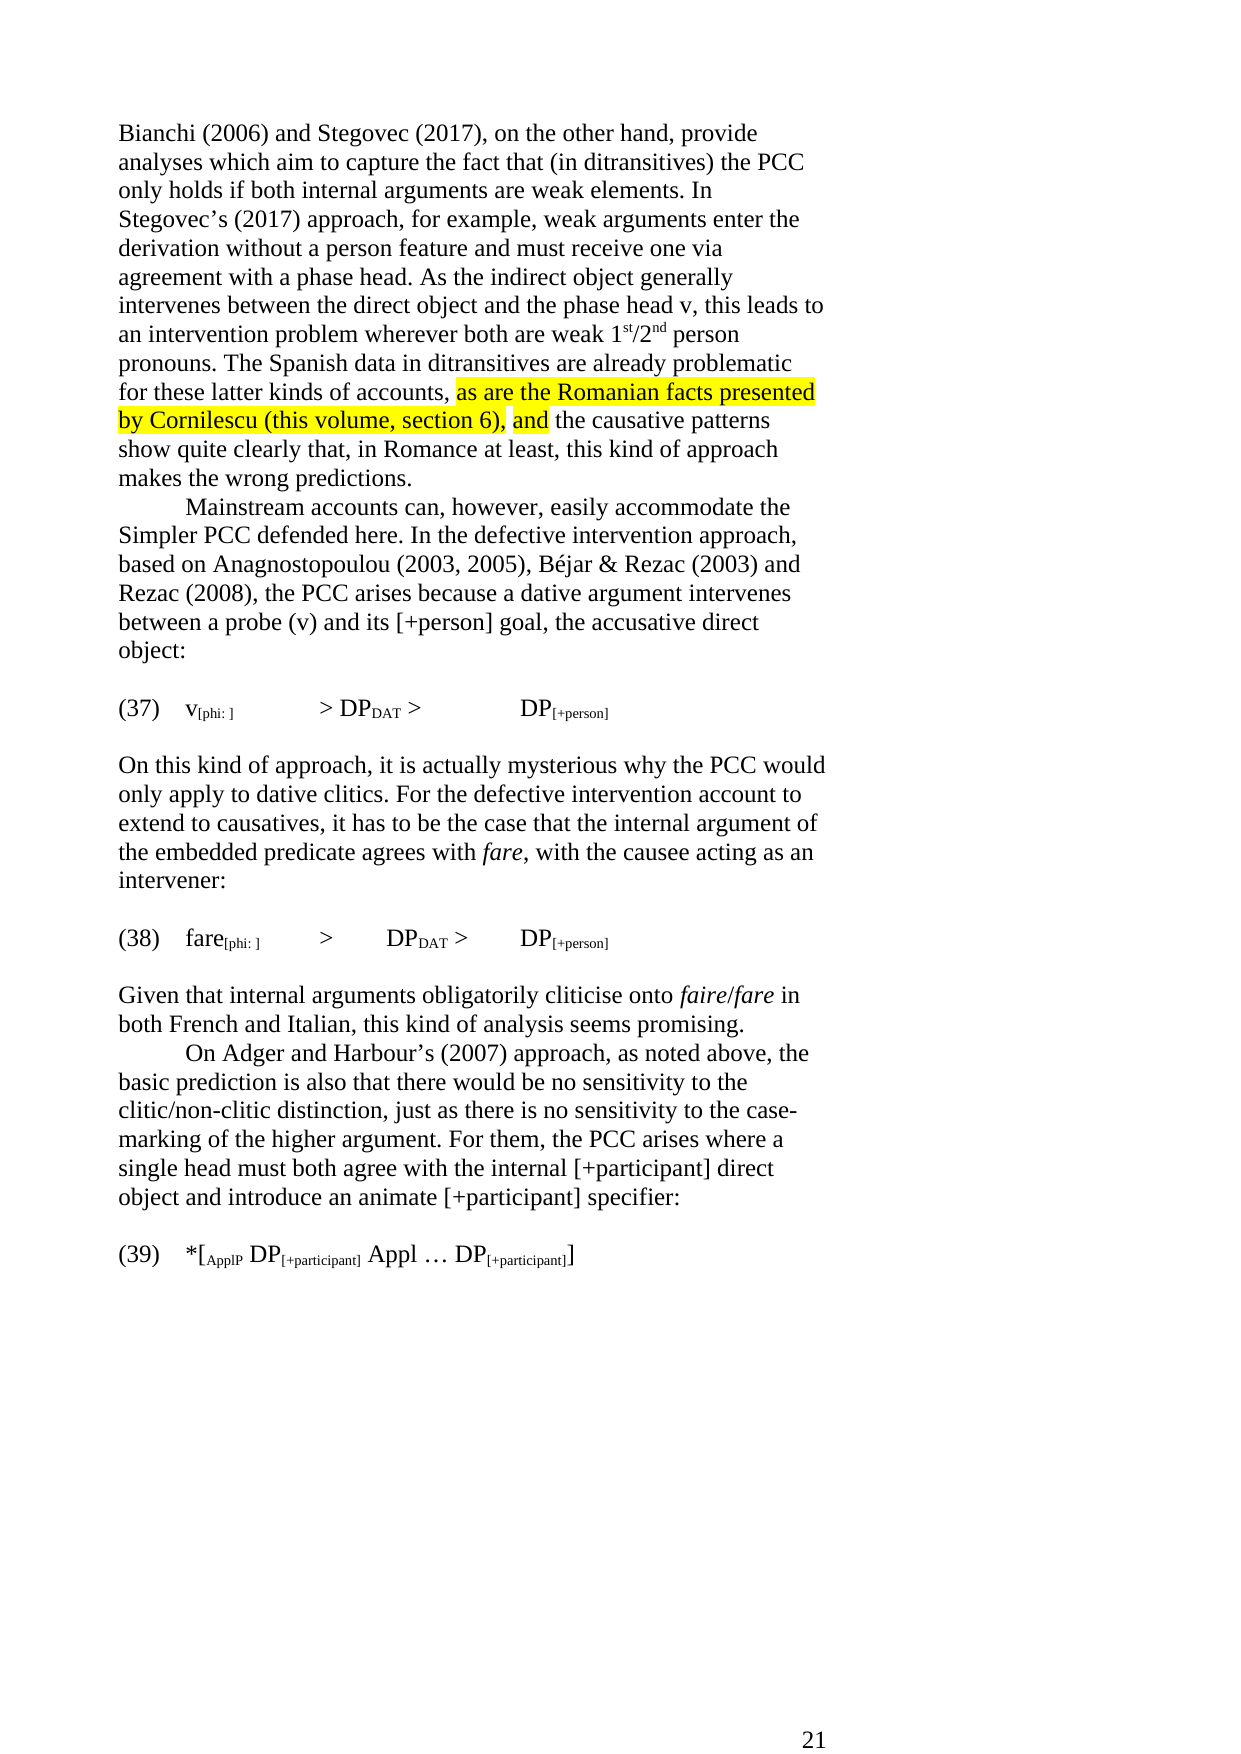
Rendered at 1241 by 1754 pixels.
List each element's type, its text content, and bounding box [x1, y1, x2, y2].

text (38) fare[phi: ] > DPDAT > DP[+person] [118, 923, 827, 952]
text Given that internal arguments obligatorily cliticise onto faire/fare in both French and Italian, this kind of analysis seems promising. [118, 981, 827, 1038]
text Mainstream accounts can, however, easily accommodate the Simpler PCC defended here. In the defective intervention approach, based on Anagnostopoulou (2003, 2005), Béjar & Rezac (2003) and Rezac (2008), the PCC arises because a dative argument intervenes between a probe (v) and its [+person] goal, the accusative direct object: [118, 492, 827, 664]
text On Adger and Harbour’s (2007) approach, as noted above, the basic prediction is also that there would be no sensitivity to the clitic/non-clitic distinction, just as there is no sensitivity to the case-marking of the higher argument. For them, the PCC arises where a single head must both agree with the internal [+participant] direct object and introduce an animate [+participant] specifier: [118, 1038, 827, 1211]
text Bianchi (2006) and Stegovec (2017), on the other hand, provide analyses which aim to capture the fact that (in ditransitives) the PCC only holds if both internal arguments are weak elements. In Stegovec’s (2017) approach, for example, weak arguments enter the derivation without a person feature and must receive one via agreement with a phase head. As the indirect object generally intervenes between the direct object and the phase head v, this leads to an intervention problem wherever both are weak 1st/2nd person pronouns. The Spanish data in ditransitives are already problematic for these latter kinds of accounts, as are the Romanian facts presented by Cornilescu (this volume, section 6), and the causative patterns show quite clearly that, in Romance at least, this kind of approach makes the wrong predictions. [118, 118, 827, 492]
text (39) *[ApplP DP[+participant] Appl … DP[+participant]] [118, 1239, 827, 1268]
text (37) v[phi: ] > DPDAT > DP[+person] [118, 693, 827, 722]
text On this kind of approach, it is actually mysterious why the PCC would only apply to dative clitics. For the defective intervention account to extend to causatives, it has to be the case that the internal argument of the embedded predicate agrees with fare, with the causee acting as an intervener: [118, 751, 827, 894]
